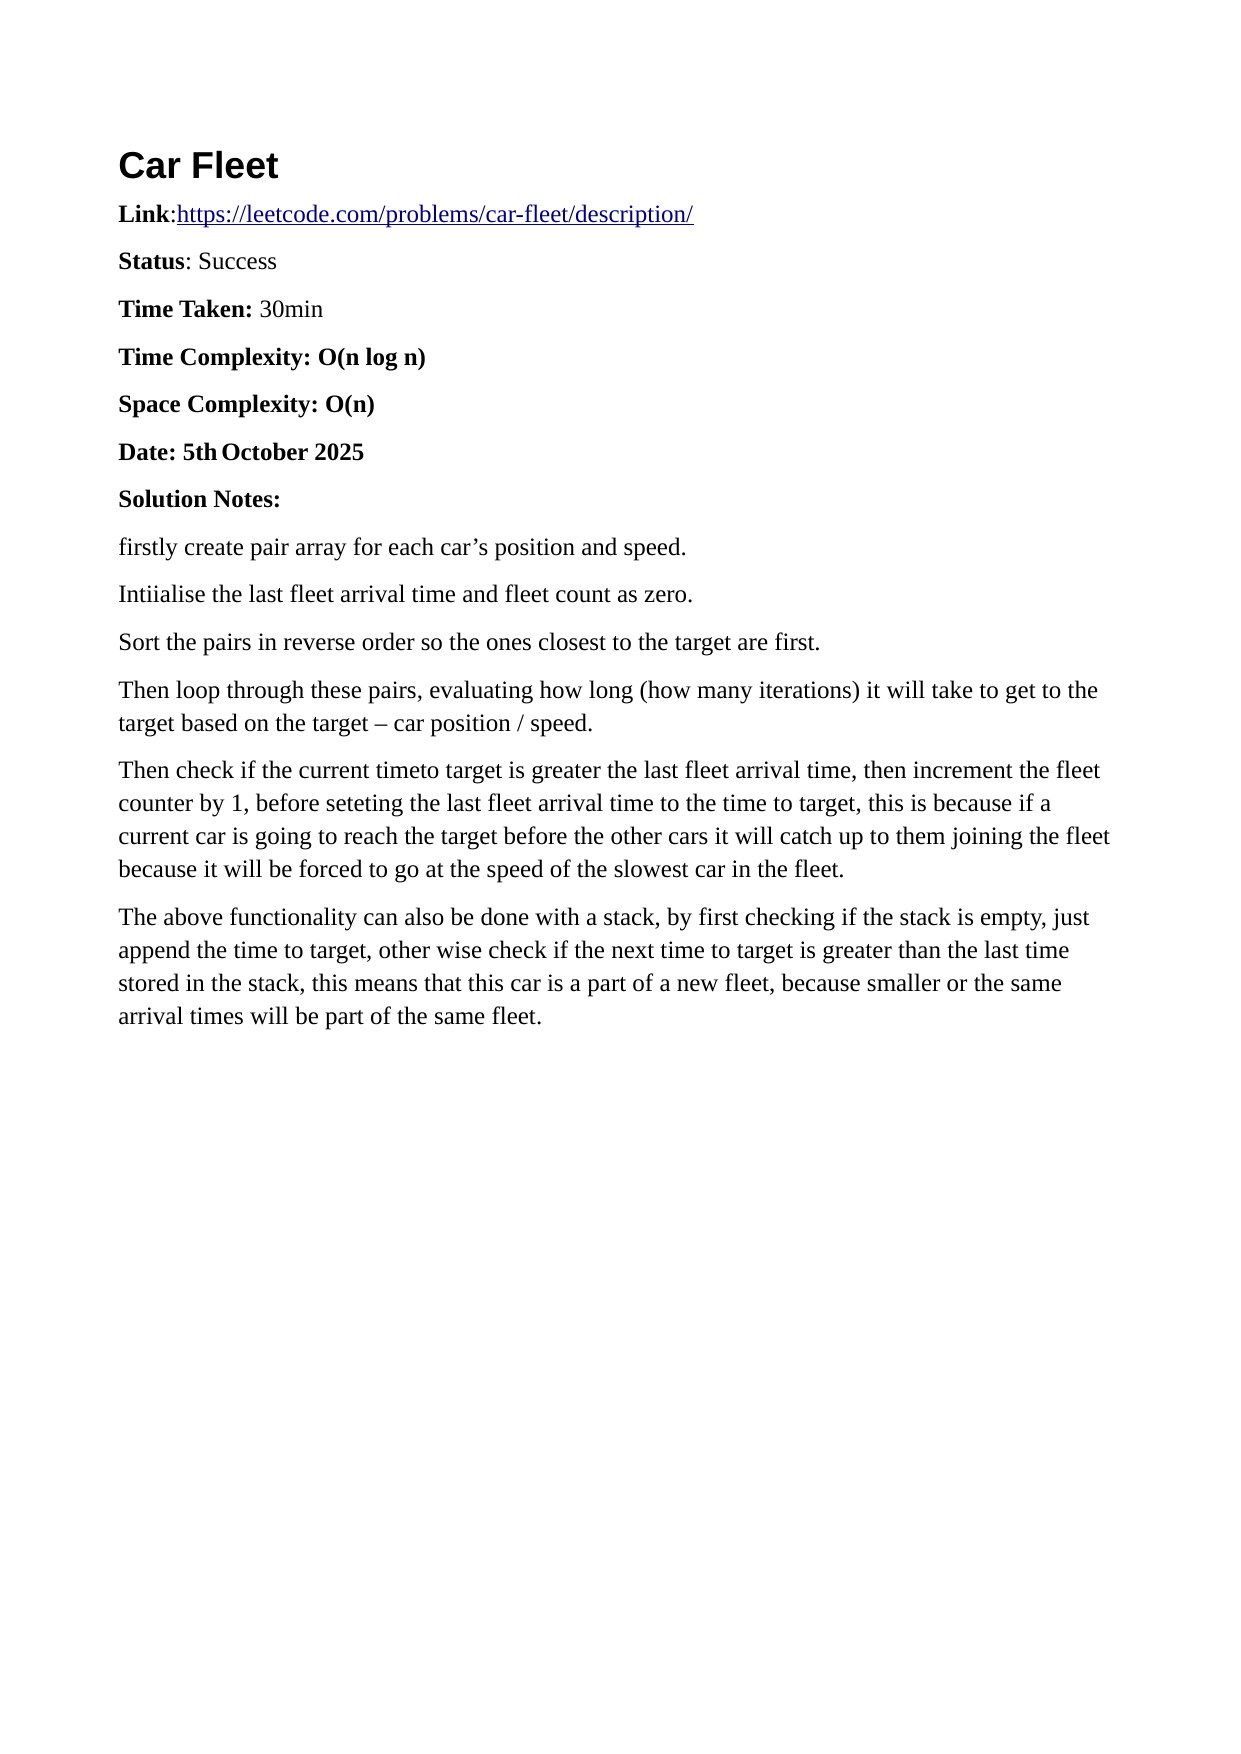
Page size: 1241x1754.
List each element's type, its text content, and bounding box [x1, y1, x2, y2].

text Space Complexity: O(n) [118, 389, 1122, 418]
text Time Taken: 30min [118, 294, 1122, 323]
text Status: Success [118, 246, 1122, 275]
text Sort the pairs in reverse order so the ones closest to the target are first. [118, 627, 1122, 656]
text Solution Notes: [118, 484, 1122, 513]
text Link:https://leetcode.com/problems/car-fleet/description/ [118, 199, 1122, 227]
text Time Complexity: O(n log n) [118, 342, 1122, 370]
text The above functionality can also be done with a stack, by first checking if the stack is empty, just append the time to target, other wise check if the next time to target is greater than the last time stored in the stack, this means that this car is a part of a new fleet, because smaller or the same arrival times will be part of the same fleet. [118, 902, 1122, 1030]
text Then check if the current timeto target is greater the last fleet arrival time, then increment the fleet counter by 1, before seteting the last fleet arrival time to the time to target, this is because if a current car is going to reach the target before the other cars it will catch up to them joining the fleet because it will be forced to go at the speed of the slowest car in the fleet. [118, 755, 1122, 883]
text Then loop through these pairs, evaluating how long (how many iterations) it will take to get to the target based on the target – car position / speed. [118, 675, 1122, 737]
text firstly create pair array for each car’s position and speed. [118, 532, 1122, 561]
text Date: 5th October 2025 [118, 437, 1122, 466]
subtitle Car Fleet [118, 143, 1122, 186]
text Intiialise the last fleet arrival time and fleet count as zero. [118, 579, 1122, 608]
